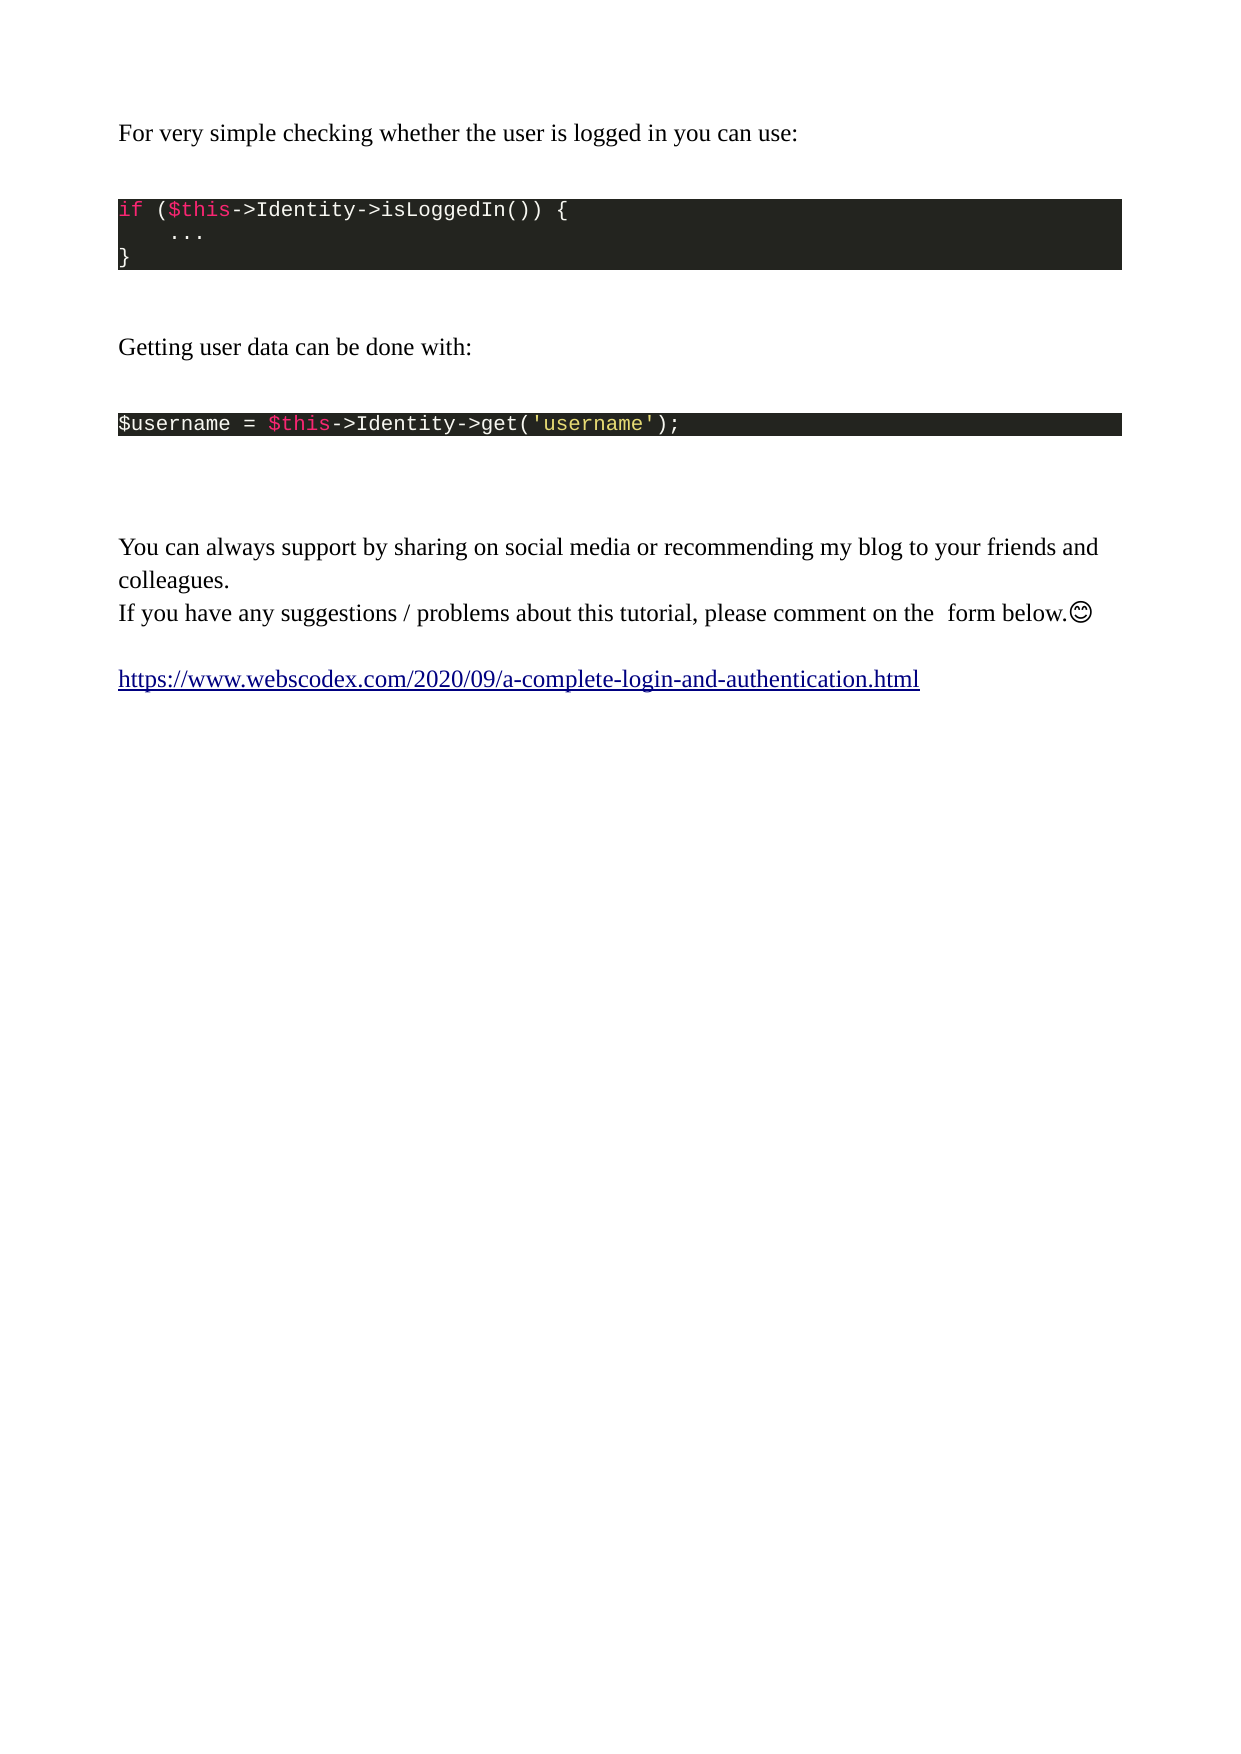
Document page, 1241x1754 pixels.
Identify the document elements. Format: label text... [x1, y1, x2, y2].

text $username = $this->Identity->get('username'); [118, 413, 1122, 436]
text For very simple checking whether the user is logged in you can use: [118, 118, 1122, 147]
text Getting user data can be done with: [118, 332, 1122, 361]
text ... [118, 222, 1122, 246]
text If you have any suggestions / problems about this tutorial, please comment on the form below.😊 [118, 598, 1122, 627]
text You can always support by sharing on social media or recommending my blog to your friends and colleagues. [118, 532, 1122, 594]
text } [118, 246, 1122, 270]
text https://www.webscodex.com/2020/09/a-complete-login-and-authentication.html [118, 664, 1122, 693]
text if ($this->Identity->isLoggedIn()) { [118, 199, 1122, 222]
